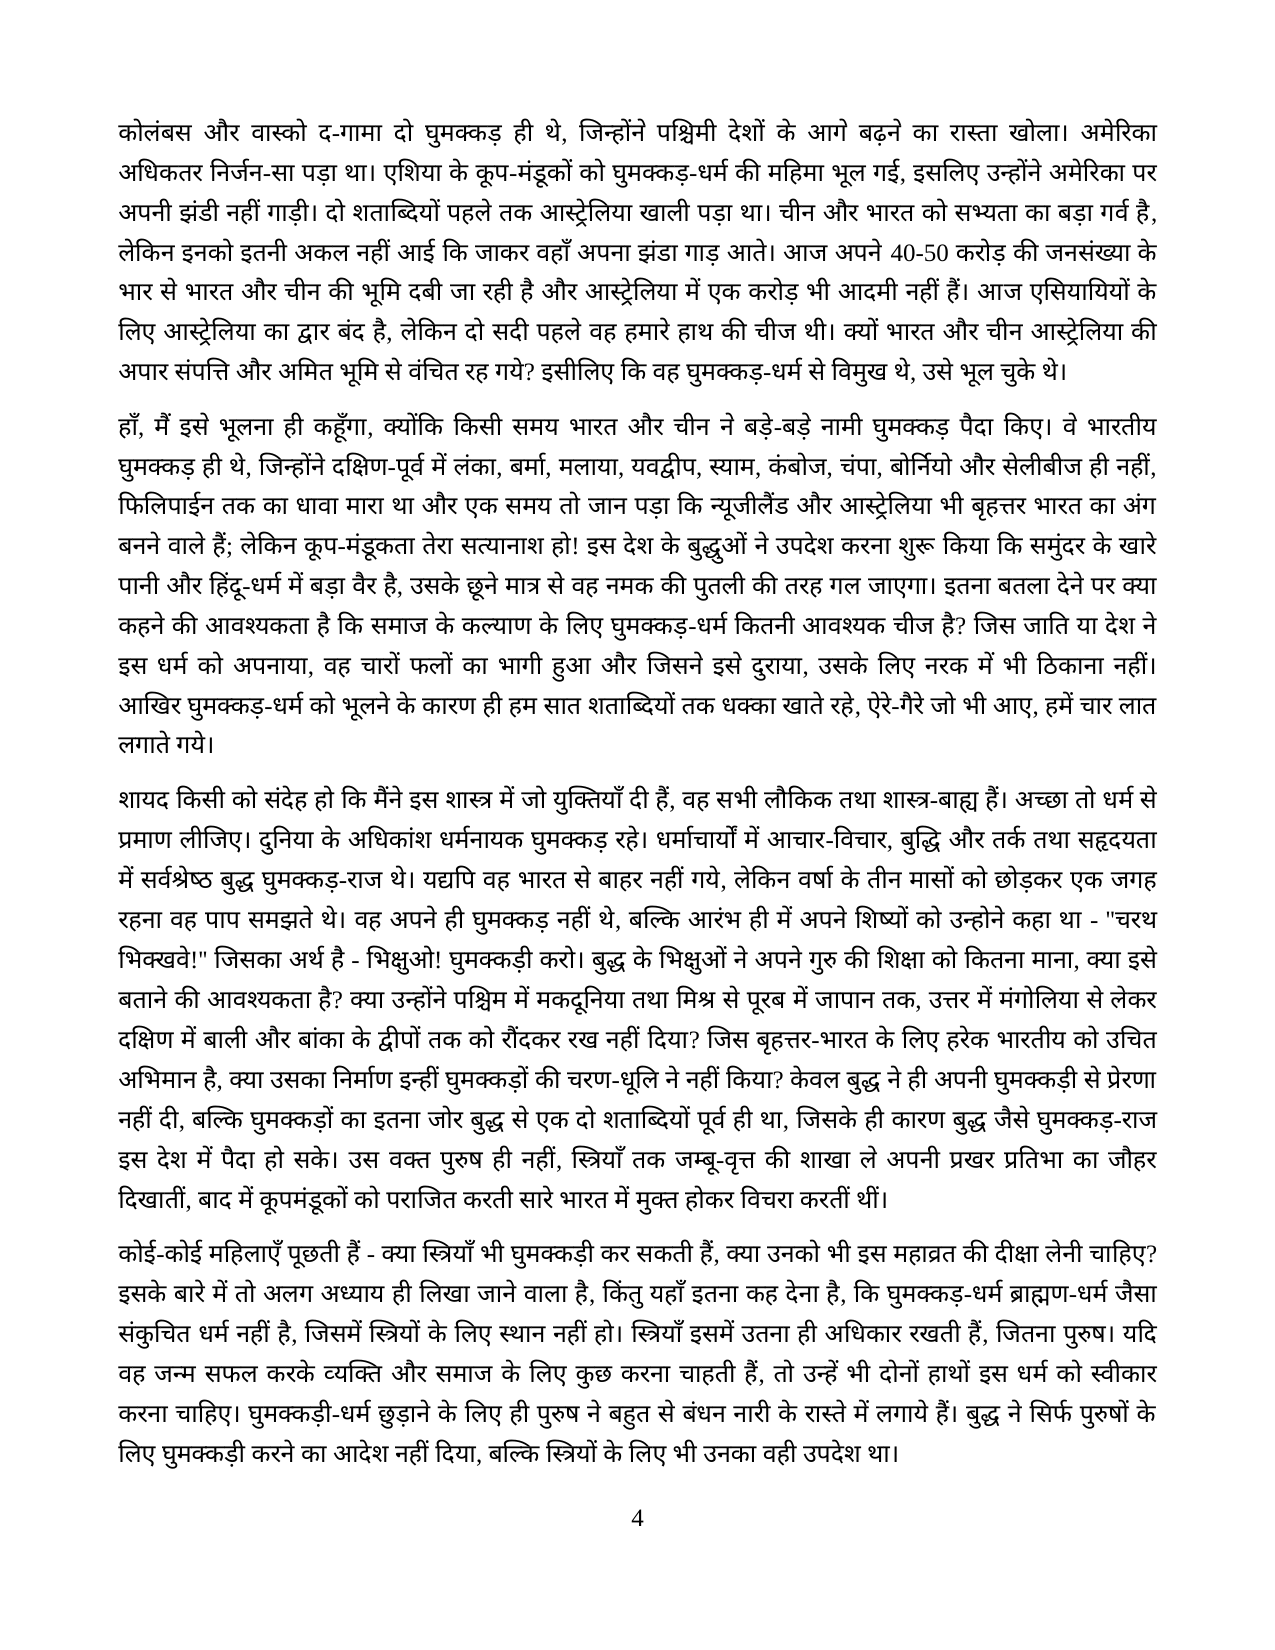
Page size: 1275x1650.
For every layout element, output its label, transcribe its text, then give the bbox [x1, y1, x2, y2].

text शायद किसी को संदेह हो कि मैंने इस शास्‍त्र में जो युक्तियाँ दी हैं, वह सभी लौकिक तथा शास्‍त्र-बाह्य हैं। अच्छा तो धर्म से प्रमाण लीजिए। दुनिया के अधिकांश धर्मनायक घुमक्कड़ रहे। धर्माचार्यों में आचार-विचार, बुद्धि और तर्क तथा सहृदयता में सर्वश्रेष्‍ठ बुद्ध घुमक्कड़-राज थे। यद्यपि वह भारत से बाहर नहीं गये, लेकिन वर्षा के तीन मासों को छोड़कर एक जगह रहना वह पाप समझते थे। वह अपने ही घुमक्कड़ नहीं थे, बल्कि आरंभ ही में अपने शिष्‍यों को उन्‍होने कहा था - ''चरथ भिक्‍खवे!'' जिसका अर्थ है - भिक्षुओ! घुमक्कड़ी करो। बुद्ध के भिक्षुओं ने अपने गुरु की शिक्षा को कितना माना, क्या इसे बताने की आवश्‍यकता है? क्या उन्‍होंने पश्चिम में मकदूनिया तथा मिश्र से पूरब में जापान त‍क, उत्तर में मंगोलिया से लेकर दक्षिण में बाली और बांका के द्वीपों तक को रौंदकर रख नहीं दिया? जिस बृहत्तर-भारत के लिए हरेक भारतीय को उचित अभिमान है, क्या उसका निर्माण इन्‍हीं घुमक्कड़ों की चरण-धूलि ने नहीं किया? केवल बुद्ध ने ही अपनी घुमक्कड़ी से प्रेरणा नहीं दी, बल्कि घुमक्कड़ों का इतना जोर बुद्ध से एक दो शताब्दियों पूर्व ही था, जिसके ही कारण बुद्ध जैसे घुमक्कड़-राज इस देश में पैदा हो सके। उस वक्त पुरुष ही नहीं, स्त्रियाँ तक जम्‍बू-वृत्त की शाखा ले अपनी प्रखर प्रतिभा का जौहर दिखातीं, बाद में कूपमंडूकों को पराजित करती सारे भारत में मुक्‍त होकर विचरा करतीं थीं। [118, 785, 1157, 1218]
text कोई-कोई महिलाएँ पूछती हैं - क्या स्त्रियाँ भी घुमक्कड़ी कर सकती हैं, क्या उनको भी इस महाव्रत की दीक्षा लेनी चाहिए? इसके बारे में तो अलग अध्‍याय ही लिखा जाने वाला है, किंतु यहाँ इतना कह देना है, कि घुमक्कड़-धर्म ब्राह्मण-धर्म जैसा संकुचित धर्म नहीं है, जिसमें स्त्रियों के लिए स्‍‍थान नहीं हो। स्त्रियाँ इसमें उतना ही अधिकार रखती हैं, जितना पुरुष। यदि वह जन्‍म सफल करके व्‍यक्ति और समाज के लिए कुछ करना चाहती हैं, तो उन्‍हें भी दोनों हाथों इस धर्म को स्वीकार करना चाहिए। घुमक्कड़ी-धर्म छुड़ाने के लिए ही पुरुष ने बहुत से बंधन नारी के रास्‍ते में लगाये हैं। बुद्ध ने सिर्फ पुरुषों के लिए घुमक्कड़ी करने का आदेश नहीं दिया, बल्कि स्त्रियों के लिए भी उनका वही उपदेश था। [118, 1239, 1157, 1473]
text कोलंबस और वास्‍को द-गामा दो घुमक्कड़ ही थे, जिन्‍होंने पश्चिमी देशों के आगे बढ़ने का रास्‍ता खोला। अमेरिका अधिकतर निर्जन-सा पड़ा था। एशिया के कूप-मंडूकों को घुमक्कड़-धर्म की महिमा भूल गई, इसलिए उन्‍होंने अमेरिका पर अपनी झंडी नहीं गाड़ी। दो शताब्दियों पहले तक आस्‍ट्रेलिया खाली पड़ा था। चीन और भारत को सभ्‍यता का बड़ा गर्व है, लेकिन इनको इतनी अकल नहीं आई कि जाकर वहाँ अपना झंडा गाड़ आते। आज अपने 40-50 करोड़ की जनसंख्‍या के भार से भारत और चीन की भूमि दबी जा रही है और आस्‍ट्रेलिया में एक करोड़ भी आदमी नहीं हैं। आज एसियायियों के लिए आस्‍ट्रेलिया का द्वार बंद है, लेकिन दो सदी पहले वह हमारे हाथ की चीज थी। क्‍यों भारत और चीन आस्‍ट्रेलिया की अपार संपत्ति और अमित भूमि से वंचित रह गये? इसीलिए कि वह घुमक्कड़-धर्म से विमुख थे, उसे भूल चुके थे। [118, 118, 1157, 391]
text हाँ, मैं इसे भूलना ही कहूँगा, क्‍योंकि किसी समय भारत और चीन ने बड़े-बड़े नामी घुमक्कड़ पैदा किए। वे भारतीय घुमक्कड़ ही थे, जिन्‍होंने दक्षिण-पूर्व में लंका, बर्मा, मलाया, यवद्वीप, स्‍याम, कंबोज, चंपा, बोर्नियो और सेलीबीज ही नहीं, फिलिपाईन तक का धावा मारा था और एक समय तो जान पड़ा कि न्‍यूजीलैंड और आस्‍ट्रेलिया भी बृहत्तर भारत का अंग बनने वाले हैं; लेकिन कूप-मंडूकता तेरा सत्‍यानाश हो! इस देश के बुद्धुओं ने उपदेश करना शुरू किया कि समुंदर के खारे पानी और हिंदू-धर्म में बड़ा वैर है, उसके छूने मात्र से वह नमक की पुतली की तरह गल जाएगा। इतना बतला देने पर क्या कहने की आवश्‍यकता है कि समाज के कल्‍याण के लिए घुमक्कड़-धर्म कितनी आवश्‍यक चीज है? जिस जाति या देश ने इस धर्म को अपनाया, वह चारों फलों का भागी हुआ और जिसने इसे दुराया, उसके लिए नरक में भी ठिकाना नहीं। आखिर घुमक्कड़-धर्म को भूलने के कारण ही हम सात शताब्दियों तक धक्‍का खाते रहे, ऐरे-गैरे जो भी आए, हमें चार लात लगाते गये। [118, 412, 1157, 764]
